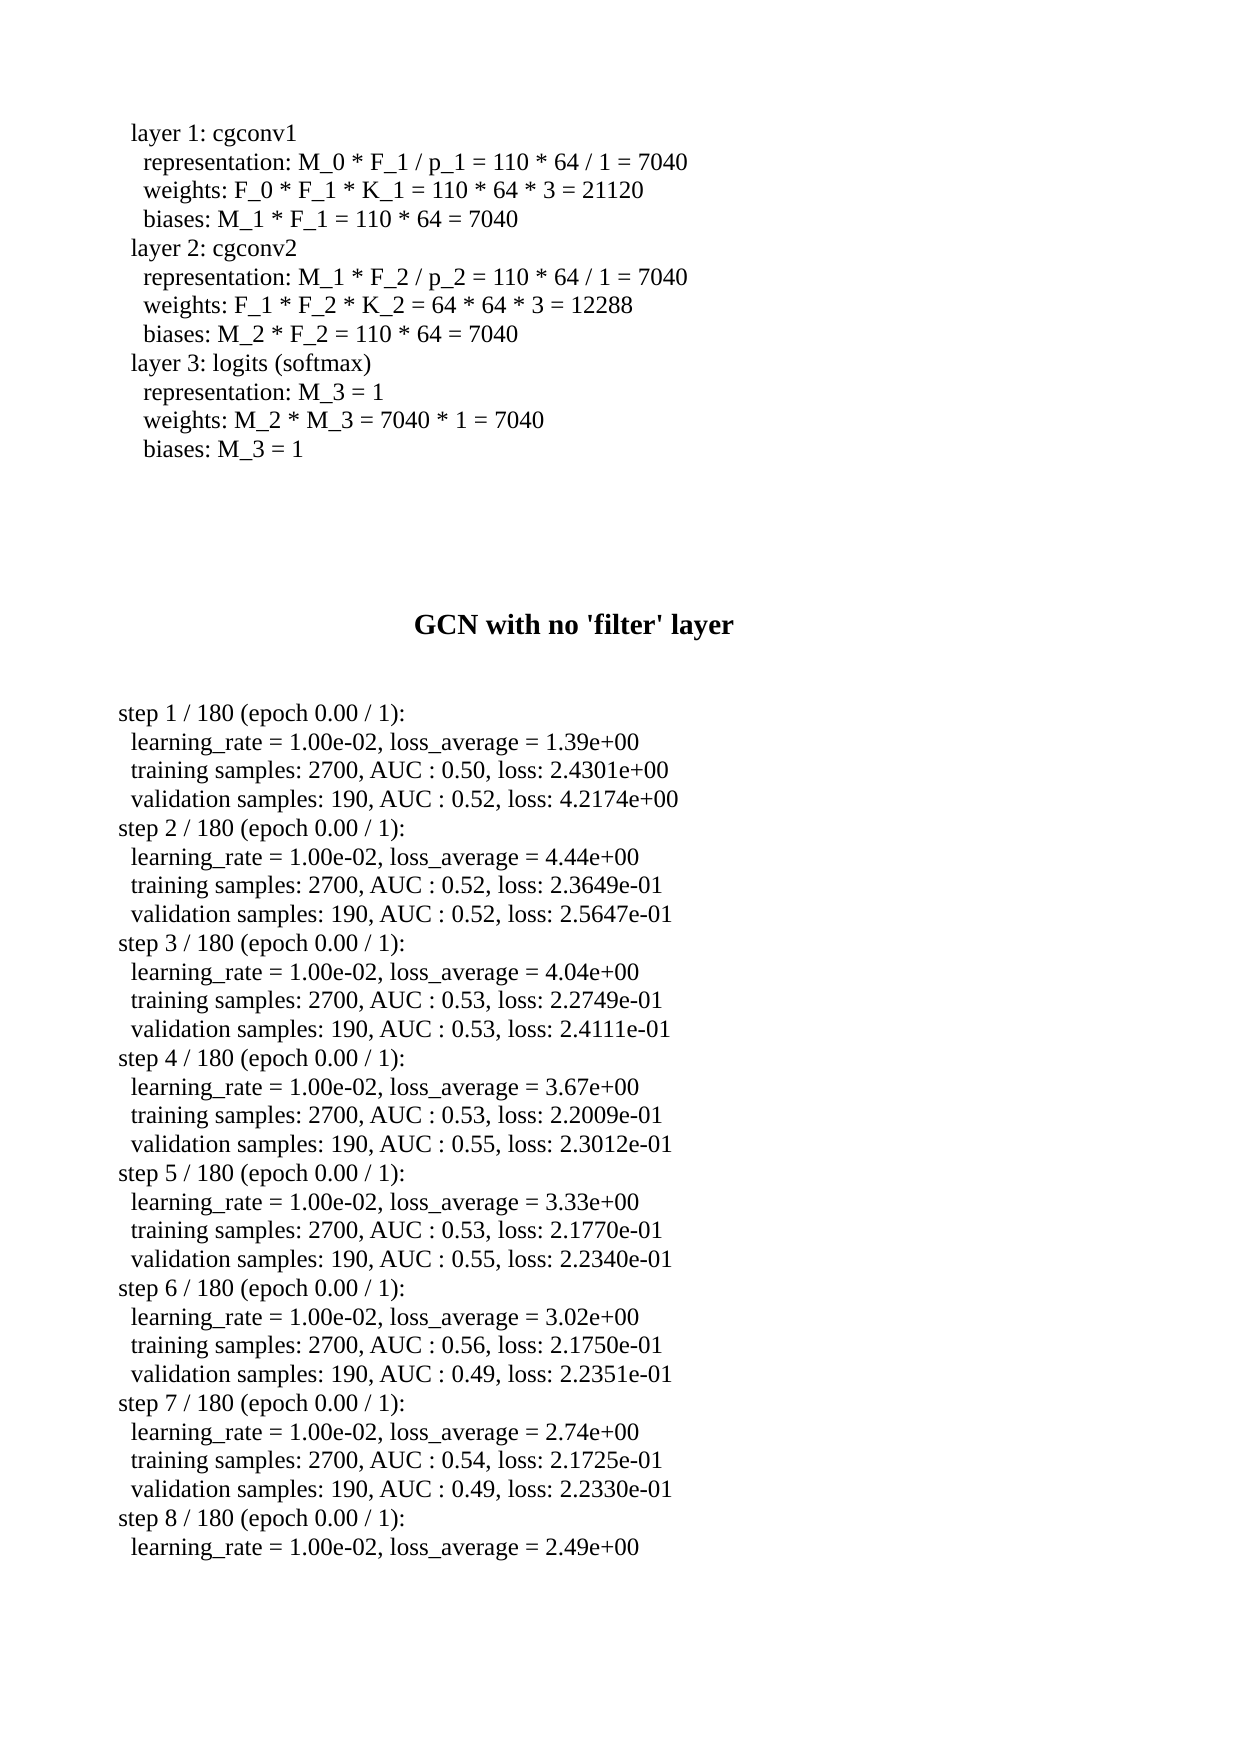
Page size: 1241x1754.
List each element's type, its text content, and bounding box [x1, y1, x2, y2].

text step 7 / 180 (epoch 0.00 / 1): [118, 1388, 1122, 1417]
text validation samples: 190, AUC : 0.49, loss: 2.2330e-01 [118, 1474, 1122, 1503]
text learning_rate = 1.00e-02, loss_average = 4.04e+00 [118, 957, 1122, 985]
text biases: M_1 * F_1 = 110 * 64 = 7040 [118, 204, 1122, 233]
text biases: M_3 = 1 [118, 434, 1122, 463]
text weights: F_1 * F_2 * K_2 = 64 * 64 * 3 = 12288 [118, 291, 1122, 319]
text step 5 / 180 (epoch 0.00 / 1): [118, 1158, 1122, 1187]
text validation samples: 190, AUC : 0.53, loss: 2.4111e-01 [118, 1014, 1122, 1043]
text learning_rate = 1.00e-02, loss_average = 3.67e+00 [118, 1072, 1122, 1100]
text layer 2: cgconv2 [118, 233, 1122, 262]
text validation samples: 190, AUC : 0.55, loss: 2.2340e-01 [118, 1244, 1122, 1273]
text training samples: 2700, AUC : 0.52, loss: 2.3649e-01 [118, 870, 1122, 899]
text validation samples: 190, AUC : 0.49, loss: 2.2351e-01 [118, 1359, 1122, 1388]
text GCN with no 'filter' layer [118, 607, 1122, 640]
text step 3 / 180 (epoch 0.00 / 1): [118, 928, 1122, 957]
text step 2 / 180 (epoch 0.00 / 1): [118, 813, 1122, 842]
text training samples: 2700, AUC : 0.53, loss: 2.2749e-01 [118, 985, 1122, 1014]
text learning_rate = 1.00e-02, loss_average = 1.39e+00 [118, 727, 1122, 755]
text step 4 / 180 (epoch 0.00 / 1): [118, 1043, 1122, 1072]
text validation samples: 190, AUC : 0.52, loss: 4.2174e+00 [118, 784, 1122, 813]
text layer 3: logits (softmax) [118, 348, 1122, 377]
text training samples: 2700, AUC : 0.54, loss: 2.1725e-01 [118, 1445, 1122, 1474]
text step 8 / 180 (epoch 0.00 / 1): [118, 1503, 1122, 1532]
text learning_rate = 1.00e-02, loss_average = 2.74e+00 [118, 1417, 1122, 1445]
text training samples: 2700, AUC : 0.53, loss: 2.2009e-01 [118, 1100, 1122, 1129]
text learning_rate = 1.00e-02, loss_average = 3.33e+00 [118, 1187, 1122, 1215]
text representation: M_0 * F_1 / p_1 = 110 * 64 / 1 = 7040 [118, 147, 1122, 176]
text training samples: 2700, AUC : 0.53, loss: 2.1770e-01 [118, 1215, 1122, 1244]
text step 1 / 180 (epoch 0.00 / 1): [118, 698, 1122, 727]
text layer 1: cgconv1 [118, 118, 1122, 147]
text representation: M_3 = 1 [118, 377, 1122, 406]
text weights: M_2 * M_3 = 7040 * 1 = 7040 [118, 406, 1122, 434]
text validation samples: 190, AUC : 0.52, loss: 2.5647e-01 [118, 899, 1122, 928]
text training samples: 2700, AUC : 0.56, loss: 2.1750e-01 [118, 1330, 1122, 1359]
text learning_rate = 1.00e-02, loss_average = 2.49e+00 [118, 1532, 1122, 1560]
text biases: M_2 * F_2 = 110 * 64 = 7040 [118, 319, 1122, 348]
text representation: M_1 * F_2 / p_2 = 110 * 64 / 1 = 7040 [118, 262, 1122, 291]
text learning_rate = 1.00e-02, loss_average = 3.02e+00 [118, 1302, 1122, 1330]
text step 6 / 180 (epoch 0.00 / 1): [118, 1273, 1122, 1302]
text training samples: 2700, AUC : 0.50, loss: 2.4301e+00 [118, 755, 1122, 784]
text learning_rate = 1.00e-02, loss_average = 4.44e+00 [118, 842, 1122, 870]
text weights: F_0 * F_1 * K_1 = 110 * 64 * 3 = 21120 [118, 176, 1122, 204]
text validation samples: 190, AUC : 0.55, loss: 2.3012e-01 [118, 1129, 1122, 1158]
